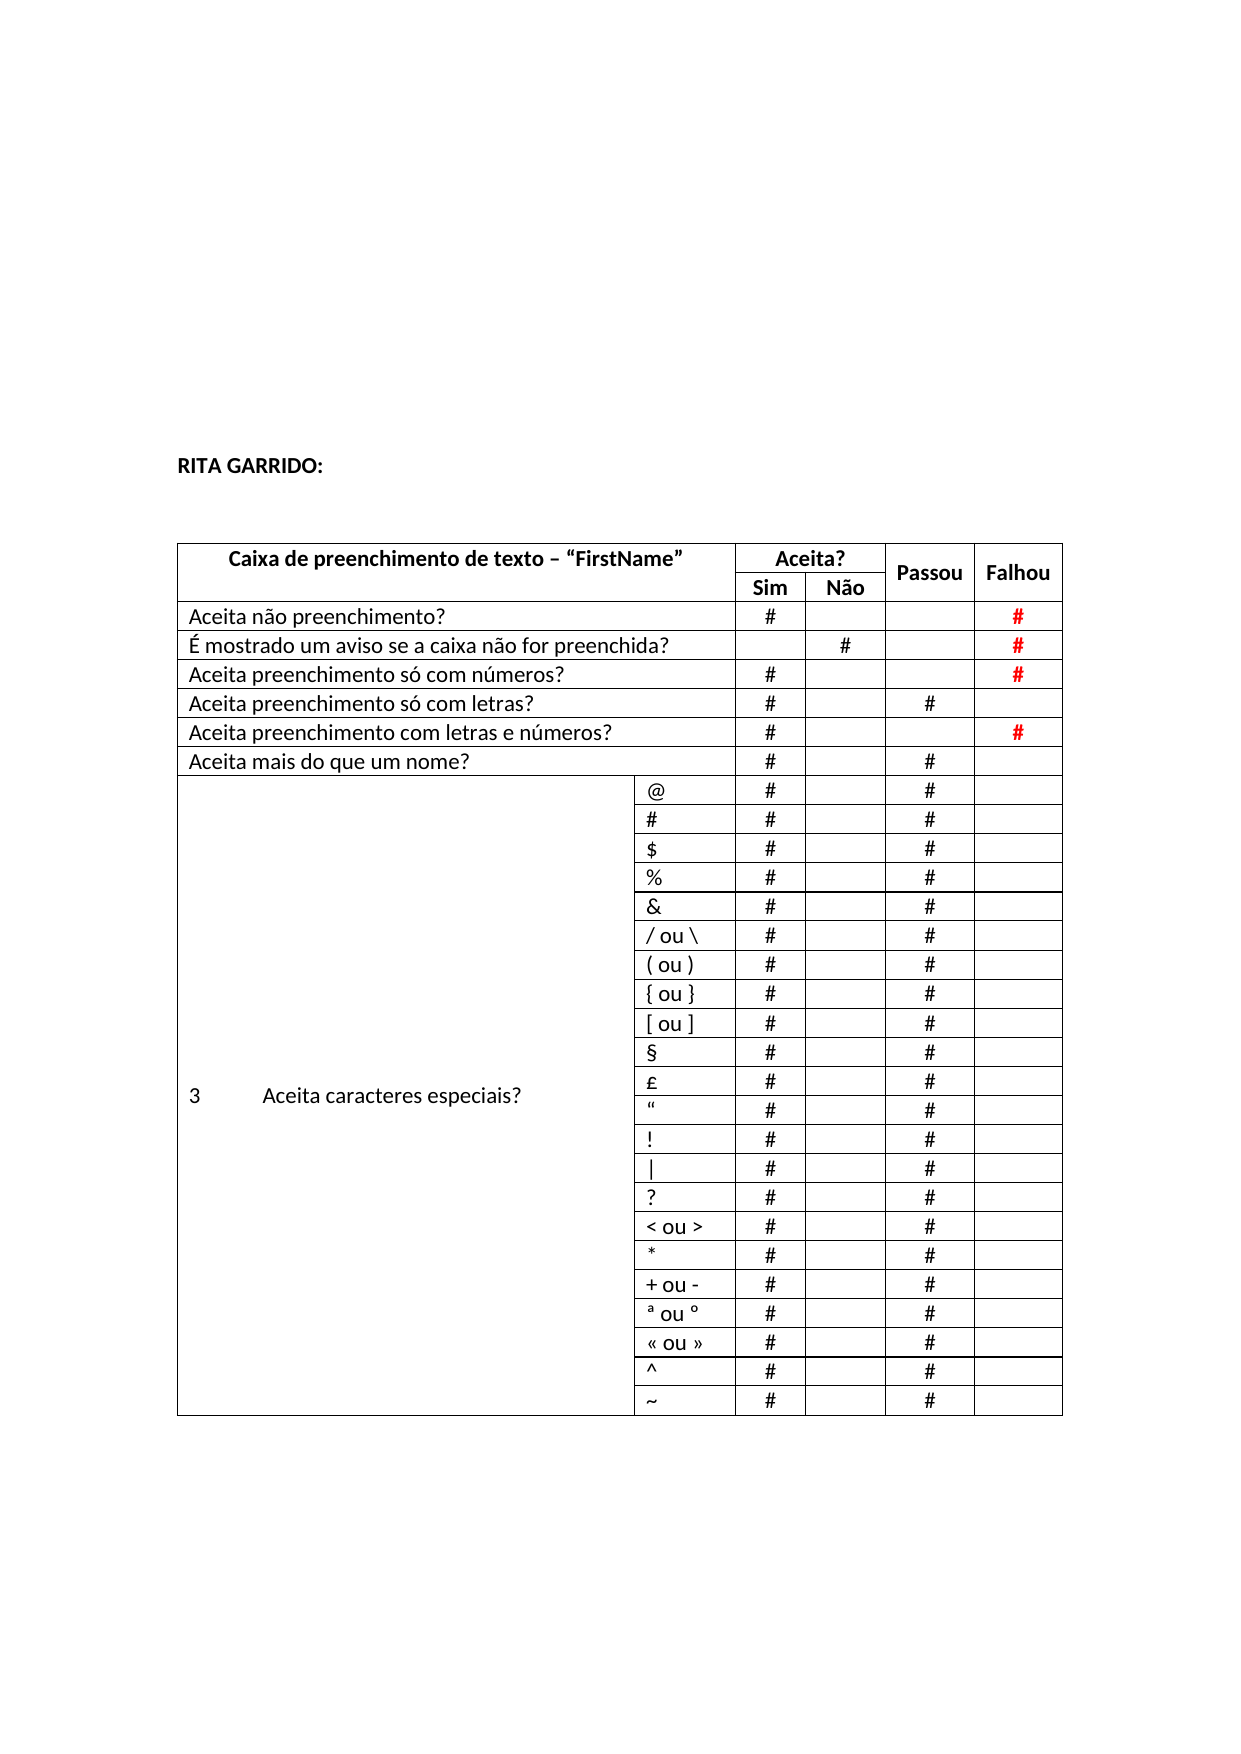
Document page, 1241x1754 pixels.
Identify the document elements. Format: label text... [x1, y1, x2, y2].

table_cell [806, 1328, 885, 1356]
table_cell # [736, 1299, 805, 1327]
table_cell Aceita não preenchimento? [178, 602, 735, 630]
table_cell # [886, 1241, 974, 1269]
table_cell # [886, 1386, 974, 1414]
table_cell [975, 1125, 1062, 1153]
table_cell # [886, 1154, 974, 1182]
table_cell [806, 1299, 885, 1327]
table_cell [806, 747, 885, 775]
table_cell É mostrado um aviso se a caixa não for preenchida? [178, 631, 735, 659]
table_cell [806, 1067, 885, 1095]
table_cell # [736, 747, 805, 775]
table_cell $ [635, 834, 735, 862]
table_cell # [736, 718, 805, 746]
table_cell [975, 1241, 1062, 1269]
table_cell [975, 689, 1062, 717]
table_cell # [886, 1183, 974, 1211]
table_cell [806, 660, 885, 688]
table_cell # [736, 863, 805, 891]
table_cell [806, 834, 885, 862]
table_cell # [975, 660, 1062, 688]
table_cell [806, 951, 885, 978]
table_cell [806, 1183, 885, 1211]
table_cell # [886, 1009, 974, 1037]
table_cell [806, 1009, 885, 1037]
table_cell [806, 1212, 885, 1240]
table_cell # [736, 1038, 805, 1066]
table_cell # [736, 1358, 805, 1385]
table_cell [975, 834, 1062, 862]
table_cell # [886, 980, 974, 1008]
table_cell # [736, 1212, 805, 1240]
table_cell [806, 1038, 885, 1066]
table_cell # [736, 776, 805, 804]
table_cell [ ou ] [635, 1009, 735, 1037]
table_cell [806, 805, 885, 833]
table_cell [806, 1270, 885, 1298]
table_cell [975, 893, 1062, 920]
table_cell [975, 1386, 1062, 1414]
table_cell # [736, 1154, 805, 1182]
table_cell / ou \ [635, 921, 735, 949]
table_cell # [886, 1096, 974, 1124]
table_cell # [886, 921, 974, 949]
table_cell [806, 776, 885, 804]
table_cell # [736, 1386, 805, 1414]
table_cell [806, 980, 885, 1008]
table_cell # [886, 1038, 974, 1066]
table_cell < ou > [635, 1212, 735, 1240]
table_cell & [635, 893, 735, 920]
table_cell # [736, 1125, 805, 1153]
table_cell § [635, 1038, 735, 1066]
table_header Falhou [975, 544, 1062, 601]
table_cell [806, 1358, 885, 1385]
table_cell # [975, 718, 1062, 746]
table_header Aceita? [736, 544, 885, 572]
table_cell [806, 602, 885, 630]
table_cell # [736, 1183, 805, 1211]
table_cell # [886, 1328, 974, 1356]
table_cell # [736, 893, 805, 920]
table_cell Aceita preenchimento com letras e números? [178, 718, 735, 746]
table_cell # [886, 1270, 974, 1298]
table_cell % [635, 863, 735, 891]
table_cell # [886, 951, 974, 978]
table_cell # [736, 805, 805, 833]
table_cell # [736, 951, 805, 978]
table_cell # [886, 1067, 974, 1095]
table_cell « ou » [635, 1328, 735, 1356]
text RITA GARRIDO: [177, 452, 1063, 479]
table_cell ~ [635, 1386, 735, 1414]
table_cell [806, 1125, 885, 1153]
table_cell [806, 893, 885, 920]
table_cell Aceita mais do que um nome? [178, 747, 735, 775]
table_cell [806, 718, 885, 746]
table_cell [975, 1067, 1062, 1095]
table_cell # [736, 1009, 805, 1037]
table_cell [975, 980, 1062, 1008]
table_cell [886, 602, 974, 630]
table_cell Aceita preenchimento só com letras? [178, 689, 735, 717]
table_cell # [886, 1212, 974, 1240]
table_cell + ou - [635, 1270, 735, 1298]
table_cell # [736, 1328, 805, 1356]
table_cell [806, 1386, 885, 1414]
table_cell Não [806, 573, 885, 601]
table_cell # [736, 660, 805, 688]
table_cell [975, 776, 1062, 804]
table_cell [736, 631, 805, 659]
table_cell [975, 1328, 1062, 1356]
table_cell Aceita caracteres especiais? [178, 776, 634, 1414]
table_cell [975, 863, 1062, 891]
table_cell # [736, 980, 805, 1008]
table_cell [806, 1154, 885, 1182]
table_cell ? [635, 1183, 735, 1211]
table_cell [975, 1038, 1062, 1066]
table_cell # [886, 689, 974, 717]
table_cell # [736, 1241, 805, 1269]
table_cell # [886, 834, 974, 862]
table_cell * [635, 1241, 735, 1269]
table_cell # [886, 893, 974, 920]
table_cell Sim [736, 573, 805, 601]
table_cell [975, 1096, 1062, 1124]
table_cell # [886, 1125, 974, 1153]
table_cell [975, 951, 1062, 978]
table_header Caixa de preenchimento de texto – “FirstName” [178, 544, 735, 601]
table_cell £ [635, 1067, 735, 1095]
table_cell # [736, 1067, 805, 1095]
table_cell [806, 1096, 885, 1124]
table_cell | [635, 1154, 735, 1182]
table_cell { ou } [635, 980, 735, 1008]
table_cell [975, 1358, 1062, 1385]
table_cell # [736, 1270, 805, 1298]
table_cell ^ [635, 1358, 735, 1385]
table_cell [806, 689, 885, 717]
table_cell # [886, 863, 974, 891]
table_cell ª ou º [635, 1299, 735, 1327]
table_cell “ [635, 1096, 735, 1124]
table_cell [975, 747, 1062, 775]
table_cell # [635, 805, 735, 833]
table_cell [806, 921, 885, 949]
table_cell # [736, 921, 805, 949]
table_cell ( ou ) [635, 951, 735, 978]
table_cell Aceita preenchimento só com números? [178, 660, 735, 688]
table_cell [975, 1212, 1062, 1240]
table_cell # [886, 776, 974, 804]
table_header Passou [886, 544, 974, 601]
table_cell [886, 631, 974, 659]
table_cell [975, 1183, 1062, 1211]
table_cell # [736, 1096, 805, 1124]
table_cell [975, 1009, 1062, 1037]
table_cell # [975, 631, 1062, 659]
table_cell [975, 805, 1062, 833]
table_cell # [806, 631, 885, 659]
table_cell [975, 921, 1062, 949]
table_cell # [736, 602, 805, 630]
table_cell # [736, 689, 805, 717]
table_cell [886, 718, 974, 746]
table_cell [975, 1154, 1062, 1182]
table_cell ! [635, 1125, 735, 1153]
table_cell [975, 1270, 1062, 1298]
table_cell [806, 1241, 885, 1269]
table_cell # [886, 747, 974, 775]
table_cell [886, 660, 974, 688]
table_cell @ [635, 776, 735, 804]
table_cell [806, 863, 885, 891]
table_cell # [886, 805, 974, 833]
table_cell # [886, 1299, 974, 1327]
table_cell # [886, 1358, 974, 1385]
table_cell # [975, 602, 1062, 630]
table_cell [975, 1299, 1062, 1327]
table_cell # [736, 834, 805, 862]
